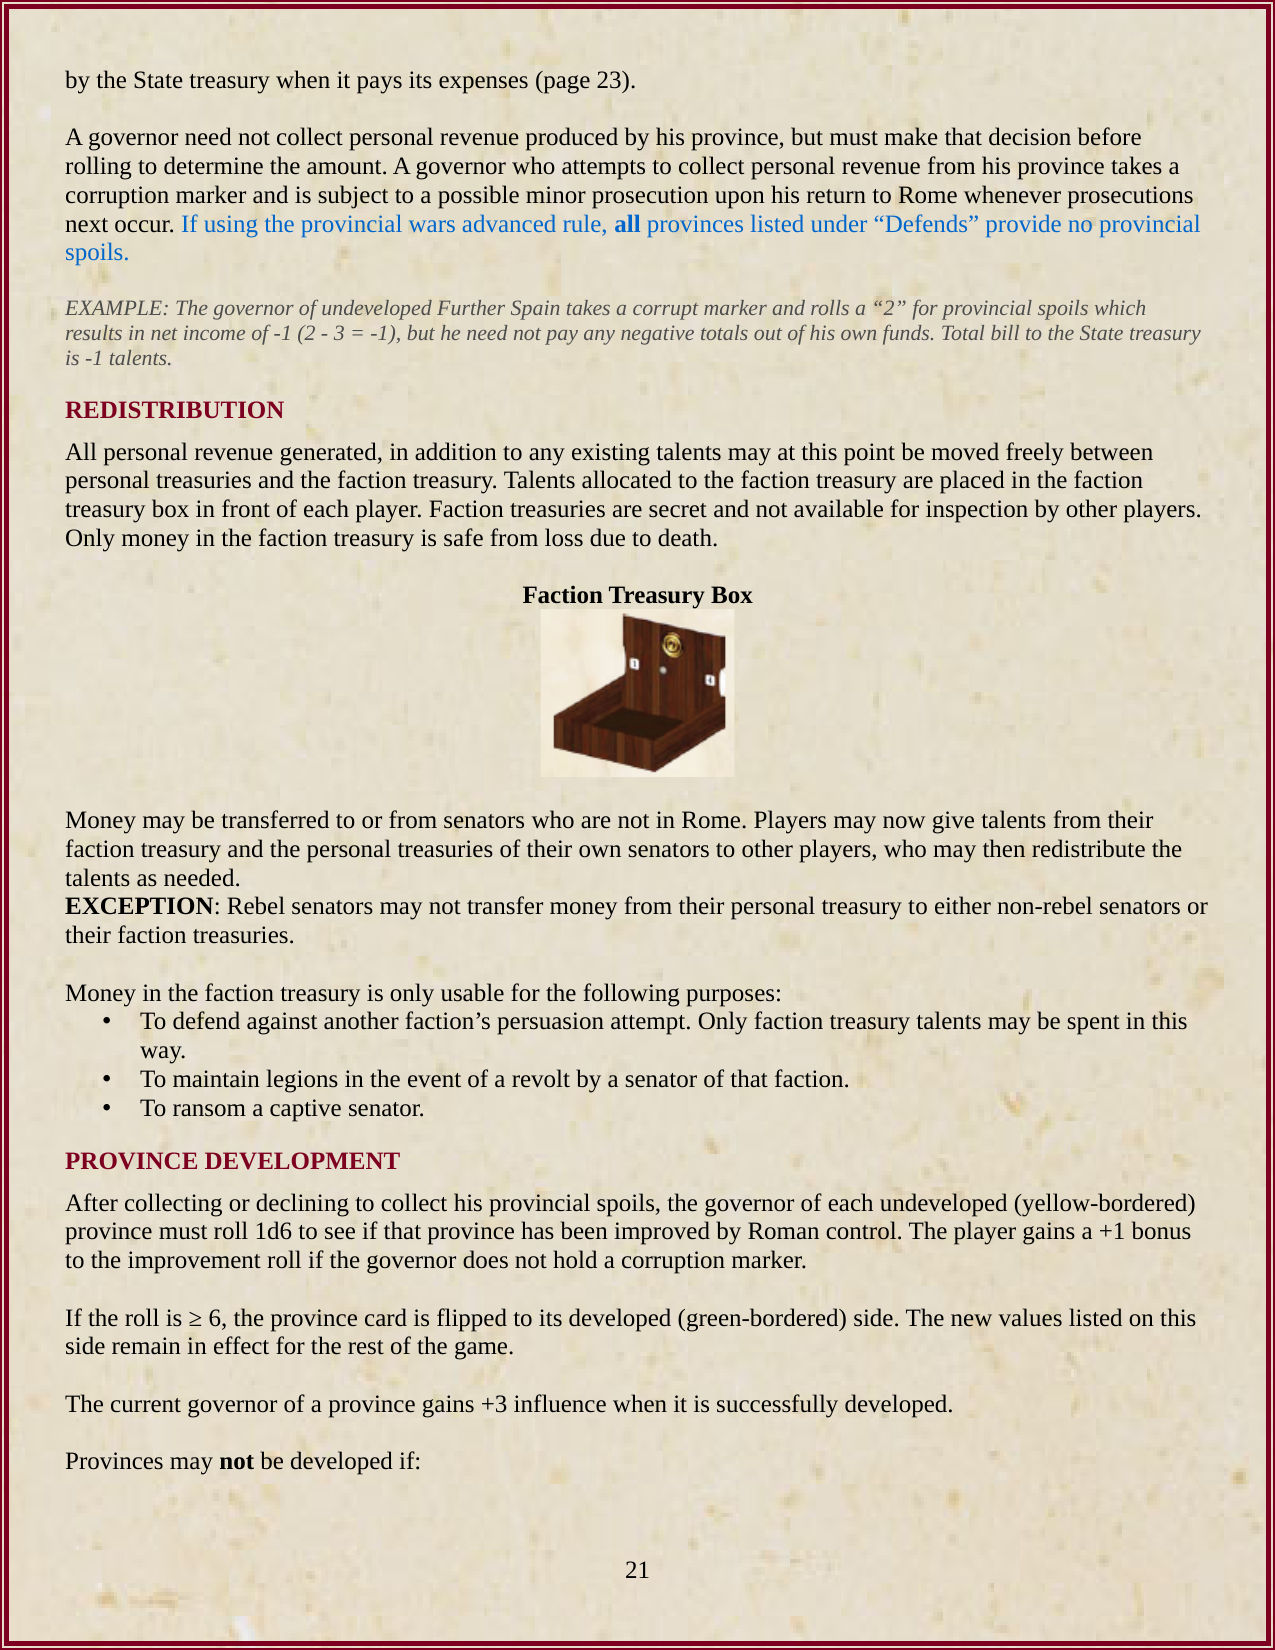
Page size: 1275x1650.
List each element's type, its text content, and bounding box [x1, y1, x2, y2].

list To defend against another faction’s persuasion attempt. Only faction treasury talents may be spent in this way. [102, 1006, 1210, 1064]
text EXAMPLE: The governor of undeveloped Further Spain takes a corrupt marker and rolls a “2” for provincial spoils which results in net income of -1 (2 - 3 = -1), but he need not pay any negative totals out of his own funds. Total bill to the State treasury is -1 talents. [65, 295, 1210, 371]
text A governor need not collect personal revenue produced by his province, but must make that decision before rolling to determine the amount. A governor who attempts to collect personal revenue from his province takes a corruption marker and is subject to a possible minor prosecution upon his return to Rome whenever prosecutions next occur. If using the provincial wars advanced rule, all provinces listed under “Defends” provide no provincial spoils. [65, 122, 1210, 266]
text Provinces may not be developed if: [65, 1446, 1210, 1475]
text All personal revenue generated, in addition to any existing talents may at this point be moved freely between personal treasuries and the faction treasury. Talents allocated to the faction treasury are placed in the faction treasury box in front of each player. Faction treasuries are secret and not available for inspection by other players. Only money in the faction treasury is safe from loss due to death. [65, 437, 1210, 552]
text If the roll is ≥ 6, the province card is flipped to its developed (green-bordered) side. The new values listed on this side remain in effect for the rest of the game. [65, 1303, 1210, 1360]
list To ransom a captive senator. [102, 1093, 1210, 1121]
text The current governor of a province gains +3 influence when it is successfully developed. [65, 1389, 1210, 1418]
list To maintain legions in the event of a revolt by a senator of that faction. [102, 1064, 1210, 1093]
text REDISTRIBUTION [65, 396, 1210, 424]
text After collecting or declining to collect his provincial spoils, the governor of each undeveloped (yellow-bordered) province must roll 1d6 to see if that province has been improved by Roman control. The player gains a +1 bonus to the improvement roll if the governor does not hold a corruption marker. [65, 1188, 1210, 1274]
text PROVINCE DEVELOPMENT [65, 1146, 1210, 1175]
picture [2, 2, 1273, 1648]
text Faction Treasury Box [65, 581, 1210, 609]
text by the State treasury when it pays its expenses (page 23). [65, 65, 1210, 94]
text Money may be transferred to or from senators who are not in Rome. Players may now give talents from their faction treasury and the personal treasuries of their own senators to other players, who may then redistribute the talents as needed. [65, 805, 1210, 891]
text Money in the faction treasury is only usable for the following purposes: [65, 978, 1210, 1006]
text EXCEPTION: Rebel senators may not transfer money from their personal treasury to either non-rebel senators or their faction treasuries. [65, 891, 1210, 949]
